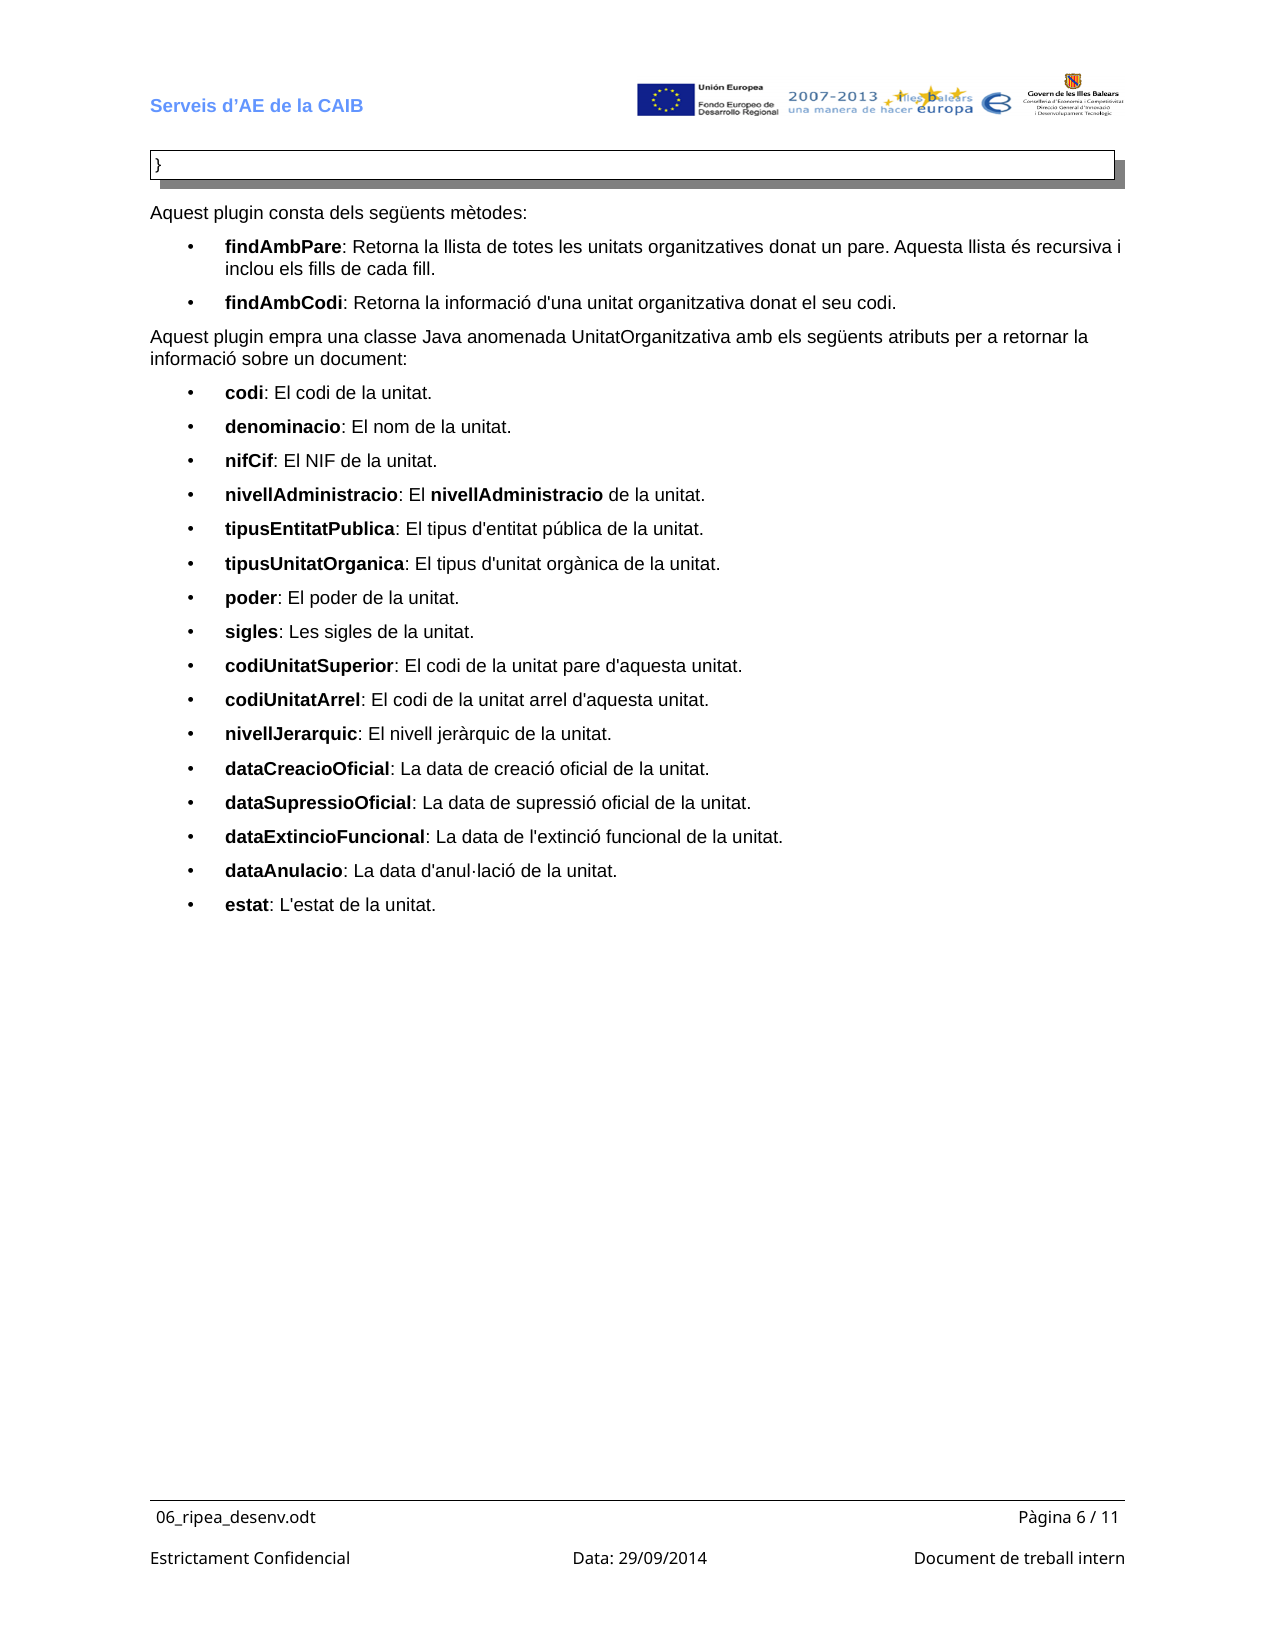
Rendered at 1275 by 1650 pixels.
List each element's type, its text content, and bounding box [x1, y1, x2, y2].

list poder: El poder de la unitat. [187, 586, 1125, 608]
list codiUnitatArrel: El codi de la unitat arrel d'aquesta unitat. [187, 689, 1125, 711]
list dataExtincioFuncional: La data de l'extinció funcional de la unitat. [187, 826, 1125, 847]
list dataCreacioOficial: La data de creació oficial de la unitat. [187, 757, 1125, 779]
picture [636, 73, 1125, 116]
list denominacio: El nom de la unitat. [187, 416, 1125, 437]
text Aquest plugin empra una classe Java anomenada UnitatOrganitzativa amb els següents atributs per a retornar la informació sobre un document: [150, 326, 1125, 369]
list estat: L'estat de la unitat. [187, 894, 1125, 916]
text } [151, 151, 1114, 179]
list dataAnulacio: La data d'anul·lació de la unitat. [187, 860, 1125, 881]
list sigles: Les sigles de la unitat. [187, 621, 1125, 642]
list tipusEntitatPublica: El tipus d'entitat pública de la unitat. [187, 518, 1125, 540]
list nifCif: El NIF de la unitat. [187, 450, 1125, 471]
list codiUnitatSuperior: El codi de la unitat pare d'aquesta unitat. [187, 655, 1125, 676]
list nivellAdministracio: El nivellAdministracio de la unitat. [187, 484, 1125, 506]
list findAmbCodi: Retorna la informació d'una unitat organitzativa donat el seu codi. [187, 292, 1125, 313]
text Aquest plugin consta dels següents mètodes: [150, 202, 1125, 223]
list dataSupressioOficial: La data de supressió oficial de la unitat. [187, 791, 1125, 813]
list tipusUnitatOrganica: El tipus d'unitat orgànica de la unitat. [187, 552, 1125, 574]
list findAmbPare: Retorna la llista de totes les unitats organitzatives donat un pare. Aquesta llista és recursiva i inclou els fills de cada fill. [187, 236, 1125, 279]
list codi: El codi de la unitat. [187, 381, 1125, 403]
list nivellJerarquic: El nivell jeràrquic de la unitat. [187, 723, 1125, 745]
